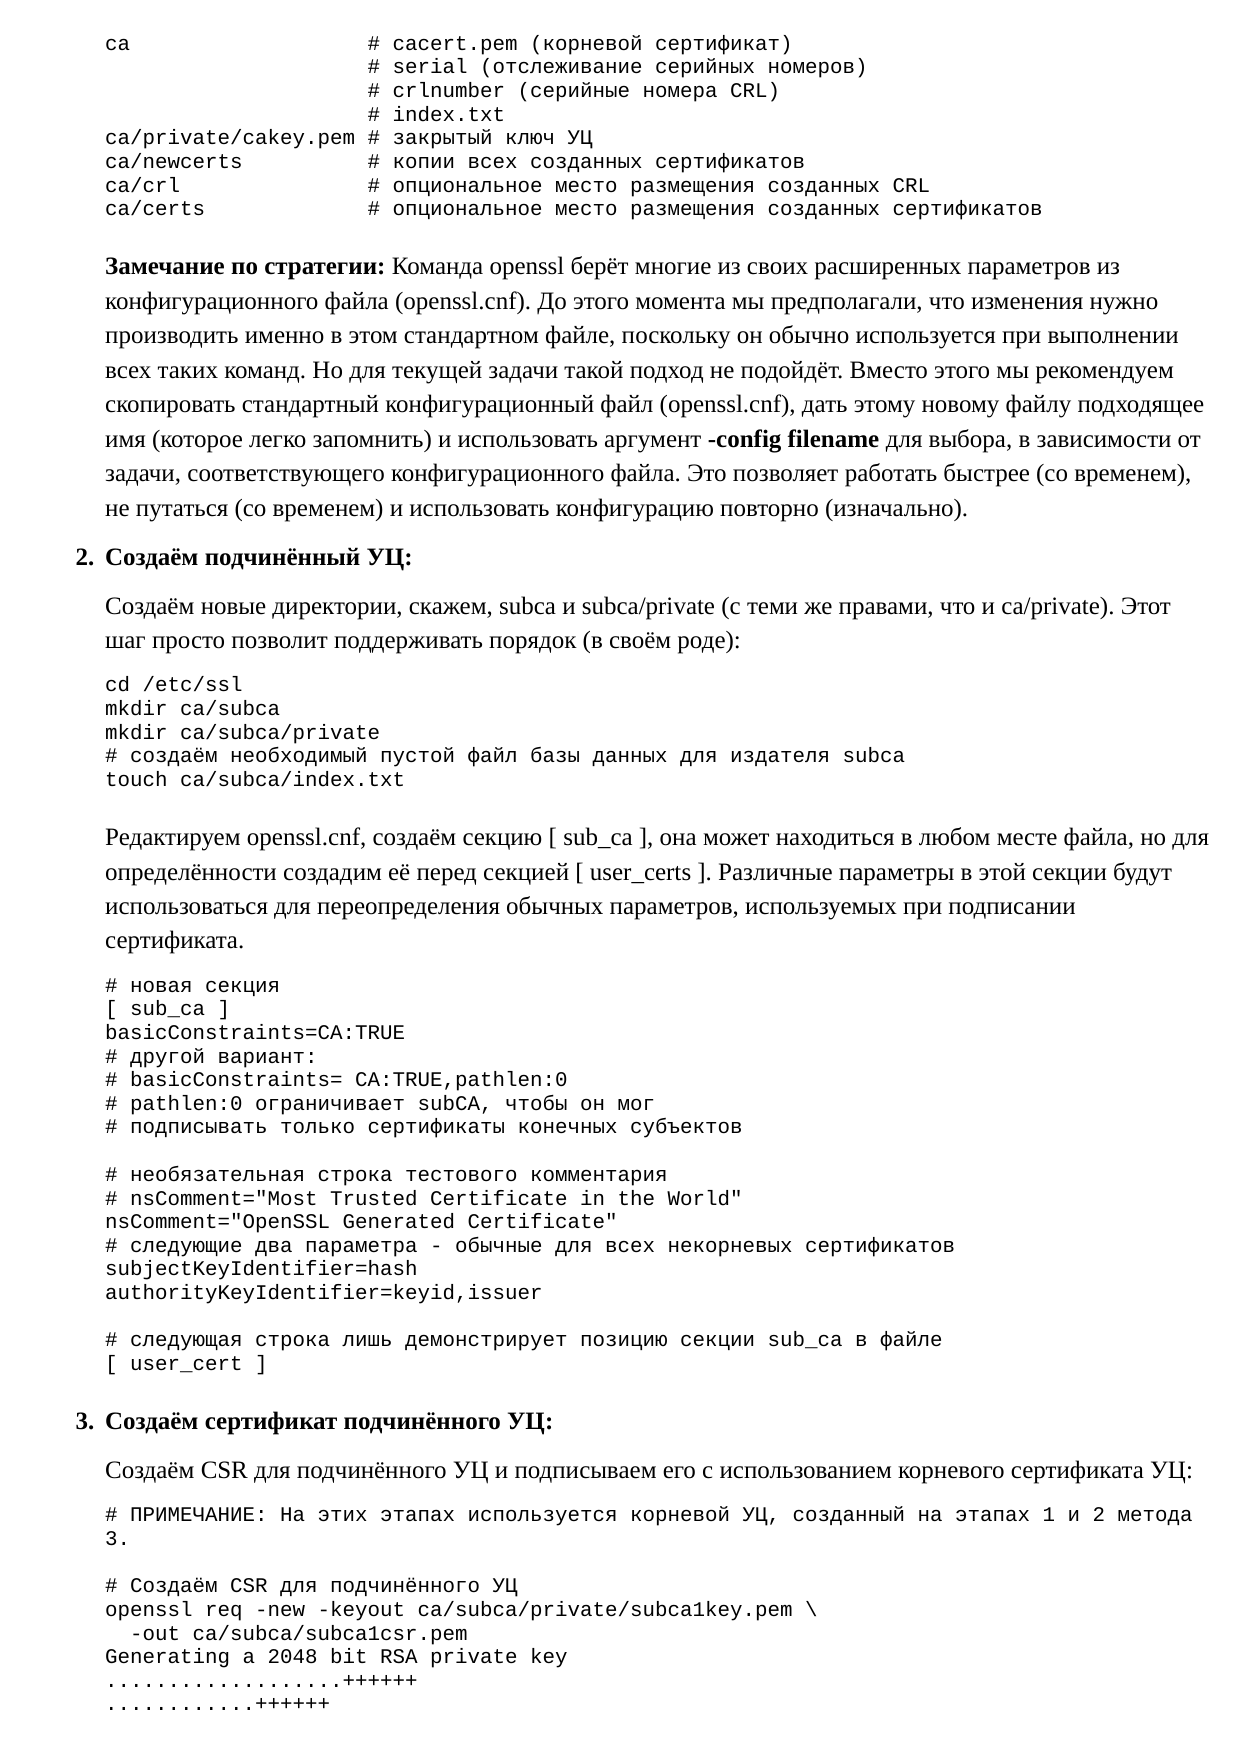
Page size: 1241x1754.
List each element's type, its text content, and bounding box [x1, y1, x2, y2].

list # basicConstraints= CA:TRUE,pathlen:0 [75, 1069, 1212, 1093]
list # serial (отслеживание серийных номеров) [75, 56, 1212, 80]
list Создаём новые директории, скажем, subca и subca/private (с теми же правами, что и ca/private). Этот шаг просто позволит поддерживать порядок (в своём роде): [75, 591, 1212, 654]
list Замечание по стратегии: Команда openssl берёт многие из своих расширенных параметров из конфигурационного файла (openssl.cnf). До этого момента мы предполагали, что изменения нужно производить именно в этом стандартном файле, поскольку он обычно используется при выполнении всех таких команд. Но для текущей задачи такой подход не подойдёт. Вместо этого мы рекомендуем скопировать стандартный конфигурационный файл (openssl.cnf), дать этому новому файлу подходящее имя (которое легко запомнить) и использовать аргумент -config filename для выбора, в зависимости от задачи, соответствующего конфигурационного файла. Это позволяет работать быстрее (со временем), не путаться (со временем) и использовать конфигурацию повторно (изначально). [75, 251, 1212, 522]
list # другой вариант: [75, 1046, 1212, 1069]
list cd /etc/ssl [75, 674, 1212, 698]
list Создаём CSR для подчинённого УЦ и подписываем его с использованием корневого сертификата УЦ: [75, 1455, 1212, 1484]
list # следующие два параметра - обычные для всех некорневых сертификатов [75, 1235, 1212, 1258]
list # nsComment="Most Trusted Certificate in the World" [75, 1187, 1212, 1211]
list # создаём необходимый пустой файл базы данных для издателя subca [75, 745, 1212, 769]
list ca/crl # опциональное место размещения созданных CRL [75, 175, 1212, 198]
list # pathlen:0 ограничивает subCA, чтобы он мог [75, 1093, 1212, 1117]
list # подписывать только сертификаты конечных субъектов [75, 1117, 1212, 1140]
list # новая секция [75, 975, 1212, 998]
list ca/private/cakey.pem # закрытый ключ УЦ [75, 127, 1212, 151]
list mkdir ca/subca/private [75, 722, 1212, 745]
list # index.txt [75, 104, 1212, 127]
list openssl req -new -keyout ca/subca/private/subca1key.pem \ [75, 1599, 1212, 1622]
list Создаём подчинённый УЦ: [75, 542, 1212, 571]
list [ sub_ca ] [75, 998, 1212, 1022]
list ca/newcerts # копии всех созданных сертификатов [75, 151, 1212, 175]
list ca/certs # опциональное место размещения созданных сертификатов [75, 198, 1212, 222]
list mkdir ca/subca [75, 698, 1212, 722]
list subjectKeyIdentifier=hash [75, 1258, 1212, 1282]
list ...................++++++ [75, 1670, 1212, 1693]
list # crlnumber (серийные номера CRL) [75, 80, 1212, 104]
list Создаём сертификат подчинённого УЦ: [75, 1406, 1212, 1435]
list [ user_cert ] [75, 1353, 1212, 1377]
list authorityKeyIdentifier=keyid,issuer [75, 1282, 1212, 1306]
list ............++++++ [75, 1693, 1212, 1717]
list touch ca/subca/index.txt [75, 769, 1212, 793]
list # Создаём CSR для подчинённого УЦ [75, 1575, 1212, 1599]
list basicConstraints=CA:TRUE [75, 1022, 1212, 1046]
list # ПРИМЕЧАНИЕ: На этих этапах используется корневой УЦ, созданный на этапах 1 и 2 метода 3. [75, 1504, 1212, 1552]
list # следующая строка лишь демонстрирует позицию секции sub_ca в файле [75, 1329, 1212, 1353]
list Generating a 2048 bit RSA private key [75, 1646, 1212, 1670]
list -out ca/subca/subca1csr.pem [75, 1622, 1212, 1646]
list ca # cacert.pem (корневой сертификат) [75, 33, 1212, 56]
list nsComment="OpenSSL Generated Certificate" [75, 1211, 1212, 1235]
list # необязательная строка тестового комментария [75, 1164, 1212, 1187]
list Редактируем openssl.cnf, создаём секцию [ sub_ca ], она может находиться в любом месте файла, но для определённости создадим её перед секцией [ user_certs ]. Различные параметры в этой секции будут использоваться для переопределения обычных параметров, используемых при подписании сертификата. [75, 822, 1212, 954]
